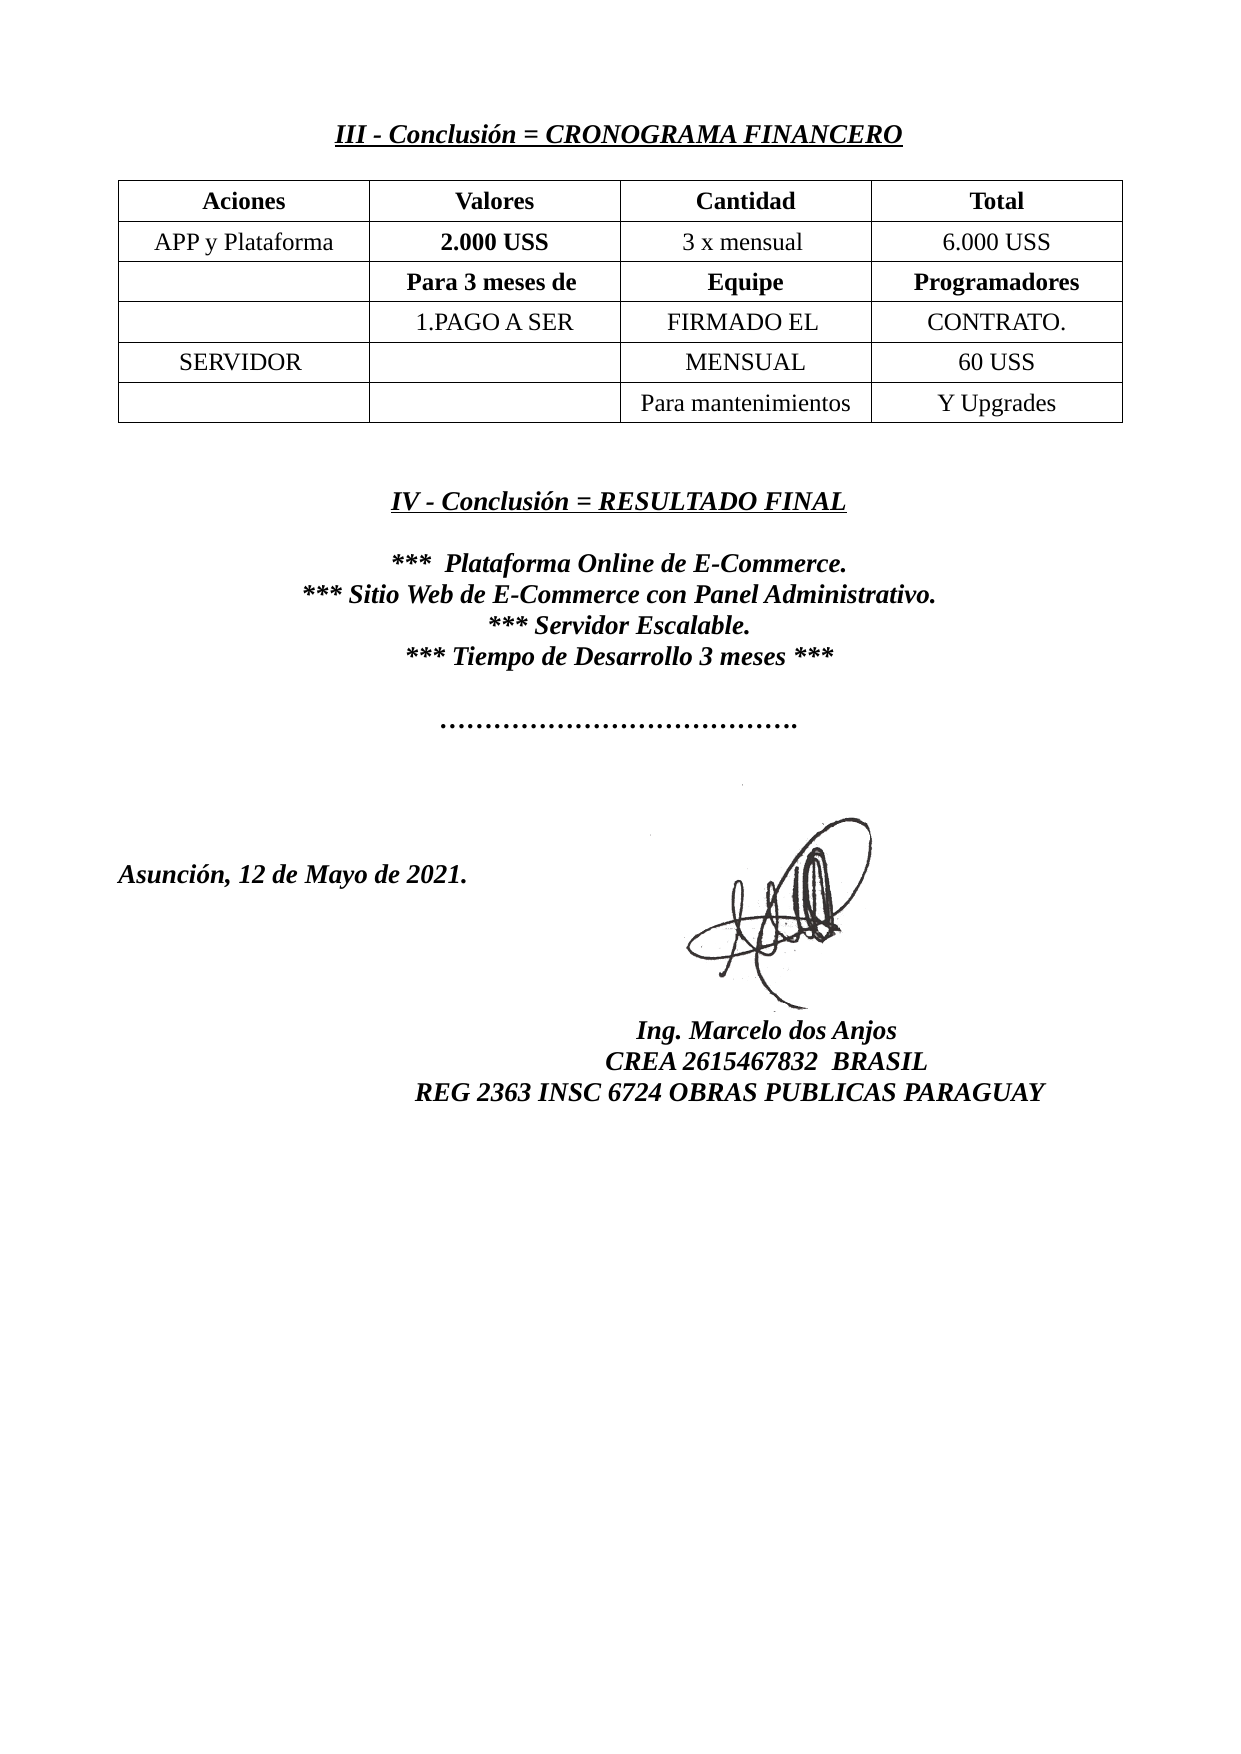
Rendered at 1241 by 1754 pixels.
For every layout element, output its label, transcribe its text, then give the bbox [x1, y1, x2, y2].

table_header Total [872, 181, 1122, 221]
table_cell 2.000 USS [370, 222, 620, 261]
text REG 2363 INSC 6724 OBRAS PUBLICAS PARAGUAY [118, 1076, 1122, 1108]
table_header Aciones [119, 181, 369, 221]
table_cell [119, 302, 369, 342]
table_cell 60 USS [872, 343, 1122, 382]
table_cell Equipe [621, 262, 871, 301]
table_header Cantidad [621, 181, 871, 221]
text Asunción, 12 de Mayo de 2021. [118, 858, 627, 889]
table_header Valores [370, 181, 620, 221]
table_cell 3 x mensual [621, 222, 871, 261]
text *** Tiempo de Desarrollo 3 meses *** [118, 640, 1122, 672]
table_cell FIRMADO EL [621, 302, 871, 342]
text *** Sitio Web de E-Commerce con Panel Administrativo. [118, 578, 1122, 609]
text Ing. Marcelo dos Anjos [118, 1014, 1122, 1045]
table_cell [370, 383, 620, 422]
text CREA 2615467832 BRASIL [118, 1045, 1122, 1076]
table_cell [119, 383, 369, 422]
text III - Conclusión = CRONOGRAMA FINANCERO [118, 118, 1122, 149]
table_cell 6.000 USS [872, 222, 1122, 261]
text *** Servidor Escalable. [118, 609, 1122, 640]
table_cell Para 3 meses de [370, 262, 620, 301]
text IV - Conclusión = RESULTADO FINAL [118, 485, 1122, 516]
table_cell CONTRATO. [872, 302, 1122, 342]
text *** Plataforma Online de E-Commerce. [118, 547, 1122, 578]
table_cell APP y Plataforma [119, 222, 369, 261]
table_cell SERVIDOR [119, 343, 369, 382]
table_cell [370, 343, 620, 382]
picture [627, 781, 916, 1012]
table_cell Para mantenimientos [621, 383, 871, 422]
text [916, 858, 1122, 889]
table_cell MENSUAL [621, 343, 871, 382]
table_cell [119, 262, 369, 301]
table_cell 1.PAGO A SER [370, 302, 620, 342]
table_cell Y Upgrades [872, 383, 1122, 422]
text …………………………………. [118, 703, 1122, 734]
table_cell Programadores [872, 262, 1122, 301]
